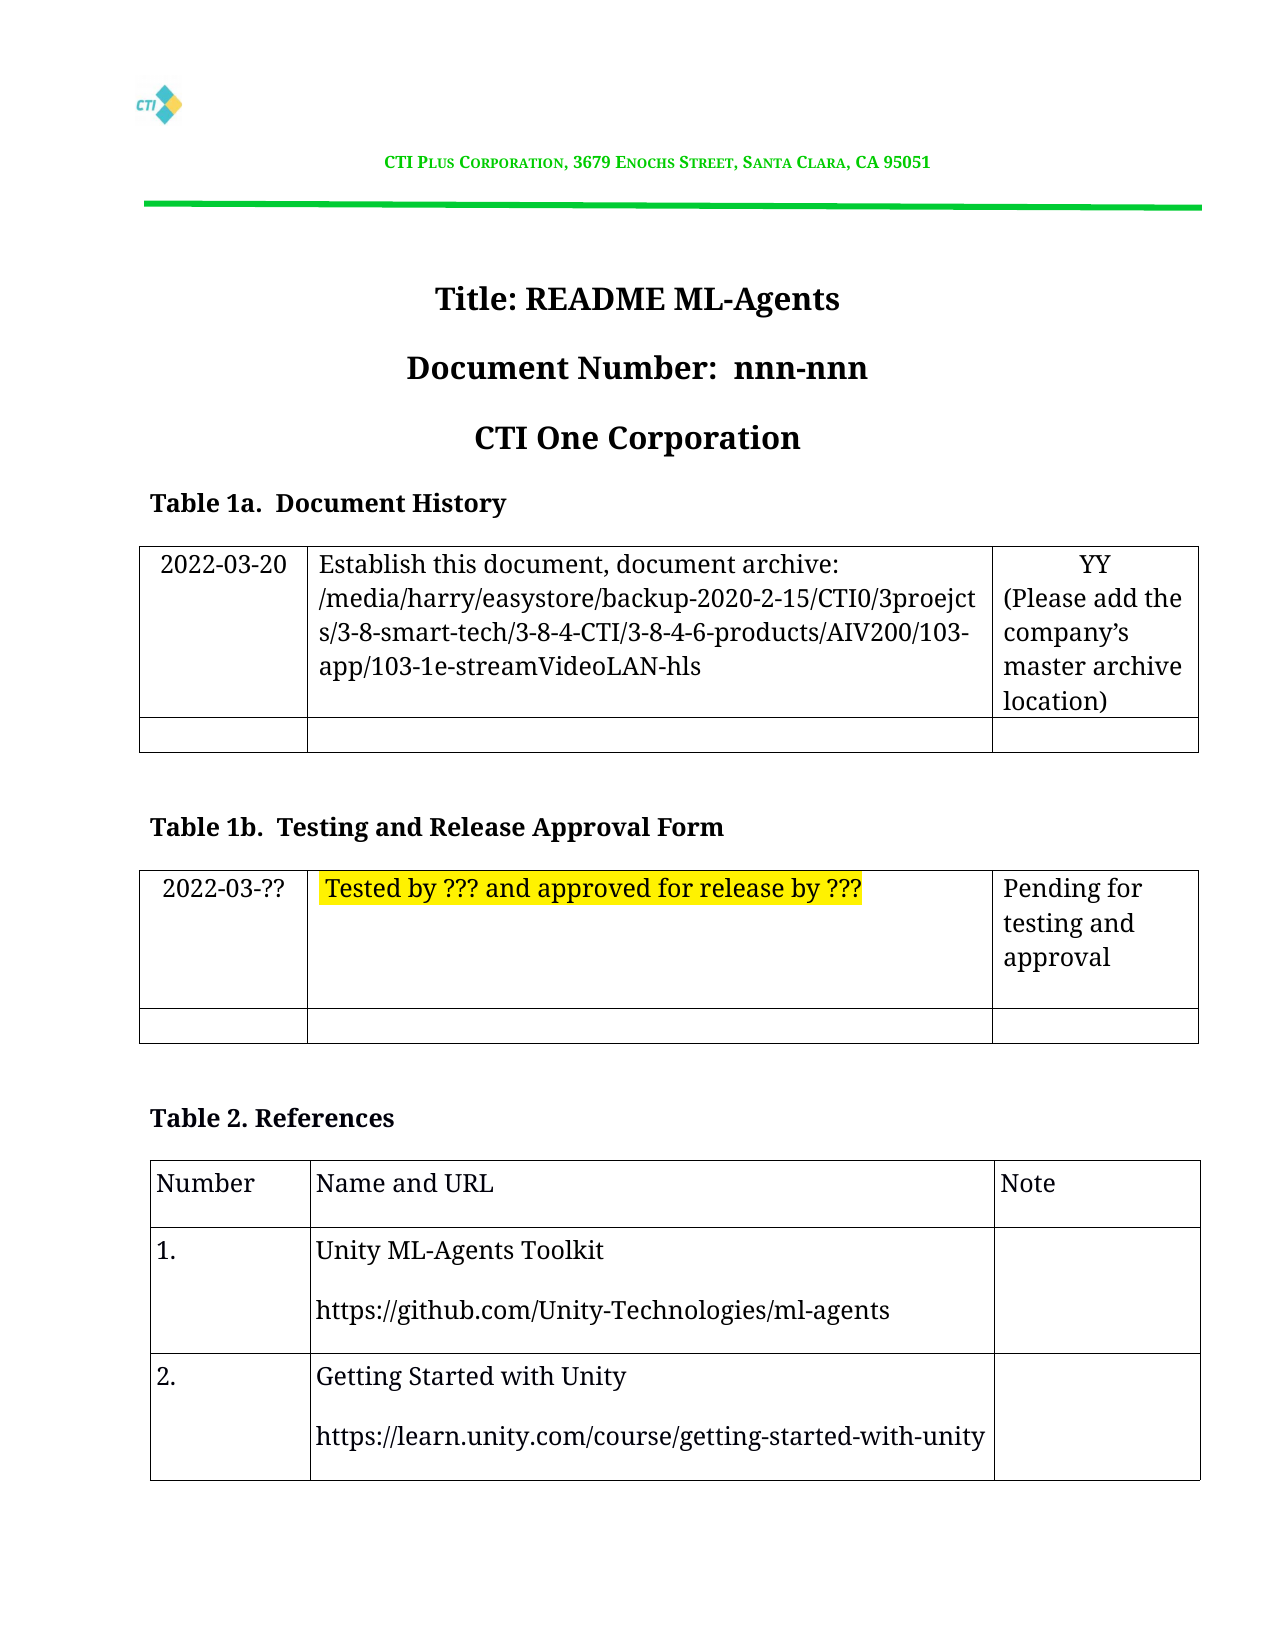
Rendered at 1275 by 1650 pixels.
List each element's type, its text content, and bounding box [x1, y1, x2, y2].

table_cell [995, 1228, 1200, 1353]
text Table 2. References [150, 1100, 1125, 1134]
table_header Pending for testing and approval [993, 871, 1198, 1007]
table_header 2022-03-?? [140, 871, 307, 1007]
table_cell [140, 718, 307, 752]
picture [134, 75, 183, 126]
table_cell [308, 1009, 992, 1042]
text Title: README ML-Agents [150, 276, 1125, 319]
text CTI Plus Corporation, 3679 Enochs Street, Santa Clara, CA 95051 [150, 150, 1125, 190]
text Document Number: nnn-nnn [150, 346, 1125, 389]
table_cell [993, 718, 1198, 752]
table_cell [308, 718, 992, 752]
table_cell Getting Started with Unity https://learn.unity.com/course/getting-started-with-unity [311, 1354, 994, 1480]
table_header Tested by ??? and approved for release by ??? [308, 871, 992, 1007]
table_cell [995, 1354, 1200, 1480]
table_cell 1. [151, 1228, 310, 1353]
table_header Note [995, 1161, 1200, 1227]
text Table 1b. Testing and Release Approval Form [150, 810, 1125, 844]
text Table 1a. Document History [150, 486, 1125, 520]
table_cell 2. [151, 1354, 310, 1480]
table_cell [140, 1009, 307, 1042]
table_header 2022-03-20 [140, 547, 307, 717]
table_cell [993, 1009, 1198, 1042]
table_cell Unity ML-Agents Toolkit https://github.com/Unity-Technologies/ml-agents [311, 1228, 994, 1353]
table_header Establish this document, document archive: /media/harry/easystore/backup-2020-2-15/CTI0/3proejcts/3-8-smart-tech/3-8-4-CTI/3-8-4-6-products/AIV200/103-app/103-1e-streamVideoLAN-hls [308, 547, 992, 717]
table_header Name and URL [311, 1161, 994, 1227]
table_header YY (Please add the company’s master archive location) [993, 547, 1198, 717]
text CTI One Corporation [150, 416, 1125, 459]
table_header Number [151, 1161, 310, 1227]
